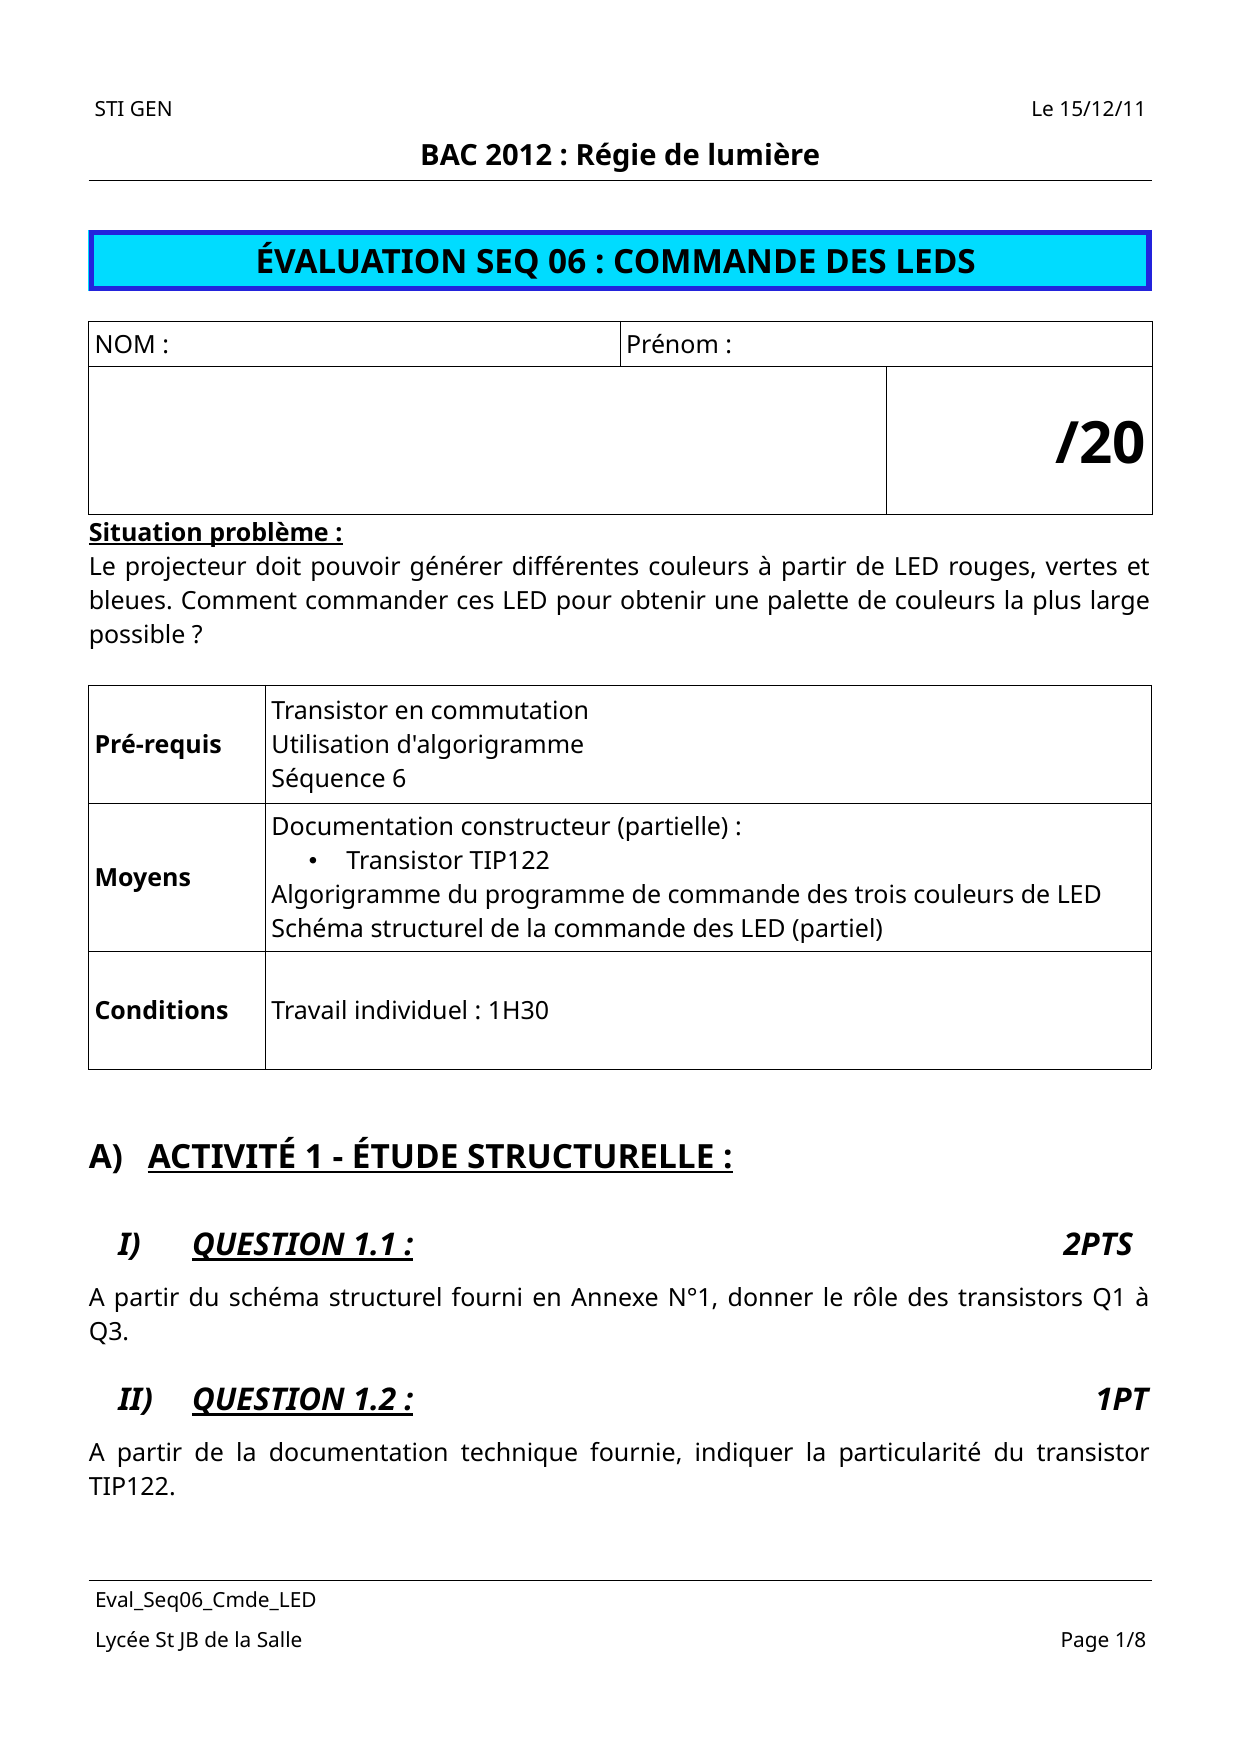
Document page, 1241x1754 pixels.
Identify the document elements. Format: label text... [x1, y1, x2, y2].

subtitle Question 1.1 : 2pts [118, 1222, 1152, 1265]
table_cell Moyens [89, 804, 265, 951]
text Évaluation SEQ 06 : Commande des leds [94, 235, 1146, 286]
table_cell Travail individuel : 1H30 [266, 952, 1151, 1069]
table_cell Conditions [89, 952, 265, 1069]
subtitle Activité 1 - Étude structurelle : [88, 1132, 1152, 1178]
table_header Transistor en commutation Utilisation d'algorigramme Séquence 6 [266, 686, 1151, 803]
table_header NOM : [89, 322, 620, 366]
table_cell [89, 367, 886, 514]
subtitle Question 1.2 : 1pt [118, 1377, 1152, 1420]
text A partir de la documentation technique fournie, indiquer la particularité du transistor TIP122. [88, 1434, 1152, 1503]
text Situation problème : [88, 515, 1152, 548]
text A partir du schéma structurel fourni en Annexe N°1, donner le rôle des transistors Q1 à Q3. [88, 1279, 1152, 1348]
table_cell /20 [887, 367, 1152, 514]
table_header Prénom : [621, 322, 1152, 366]
table_header Pré-requis [89, 686, 265, 803]
text Le projecteur doit pouvoir générer différentes couleurs à partir de LED rouges, vertes et bleues. Comment commander ces LED pour obtenir une palette de couleurs la plus large possible ? [88, 548, 1152, 651]
table_cell Documentation constructeur (partielle) : Transistor TIP122 Algorigramme du programme de commande des trois couleurs de LED Schéma structurel de la commande des LED (partiel) [266, 804, 1151, 951]
